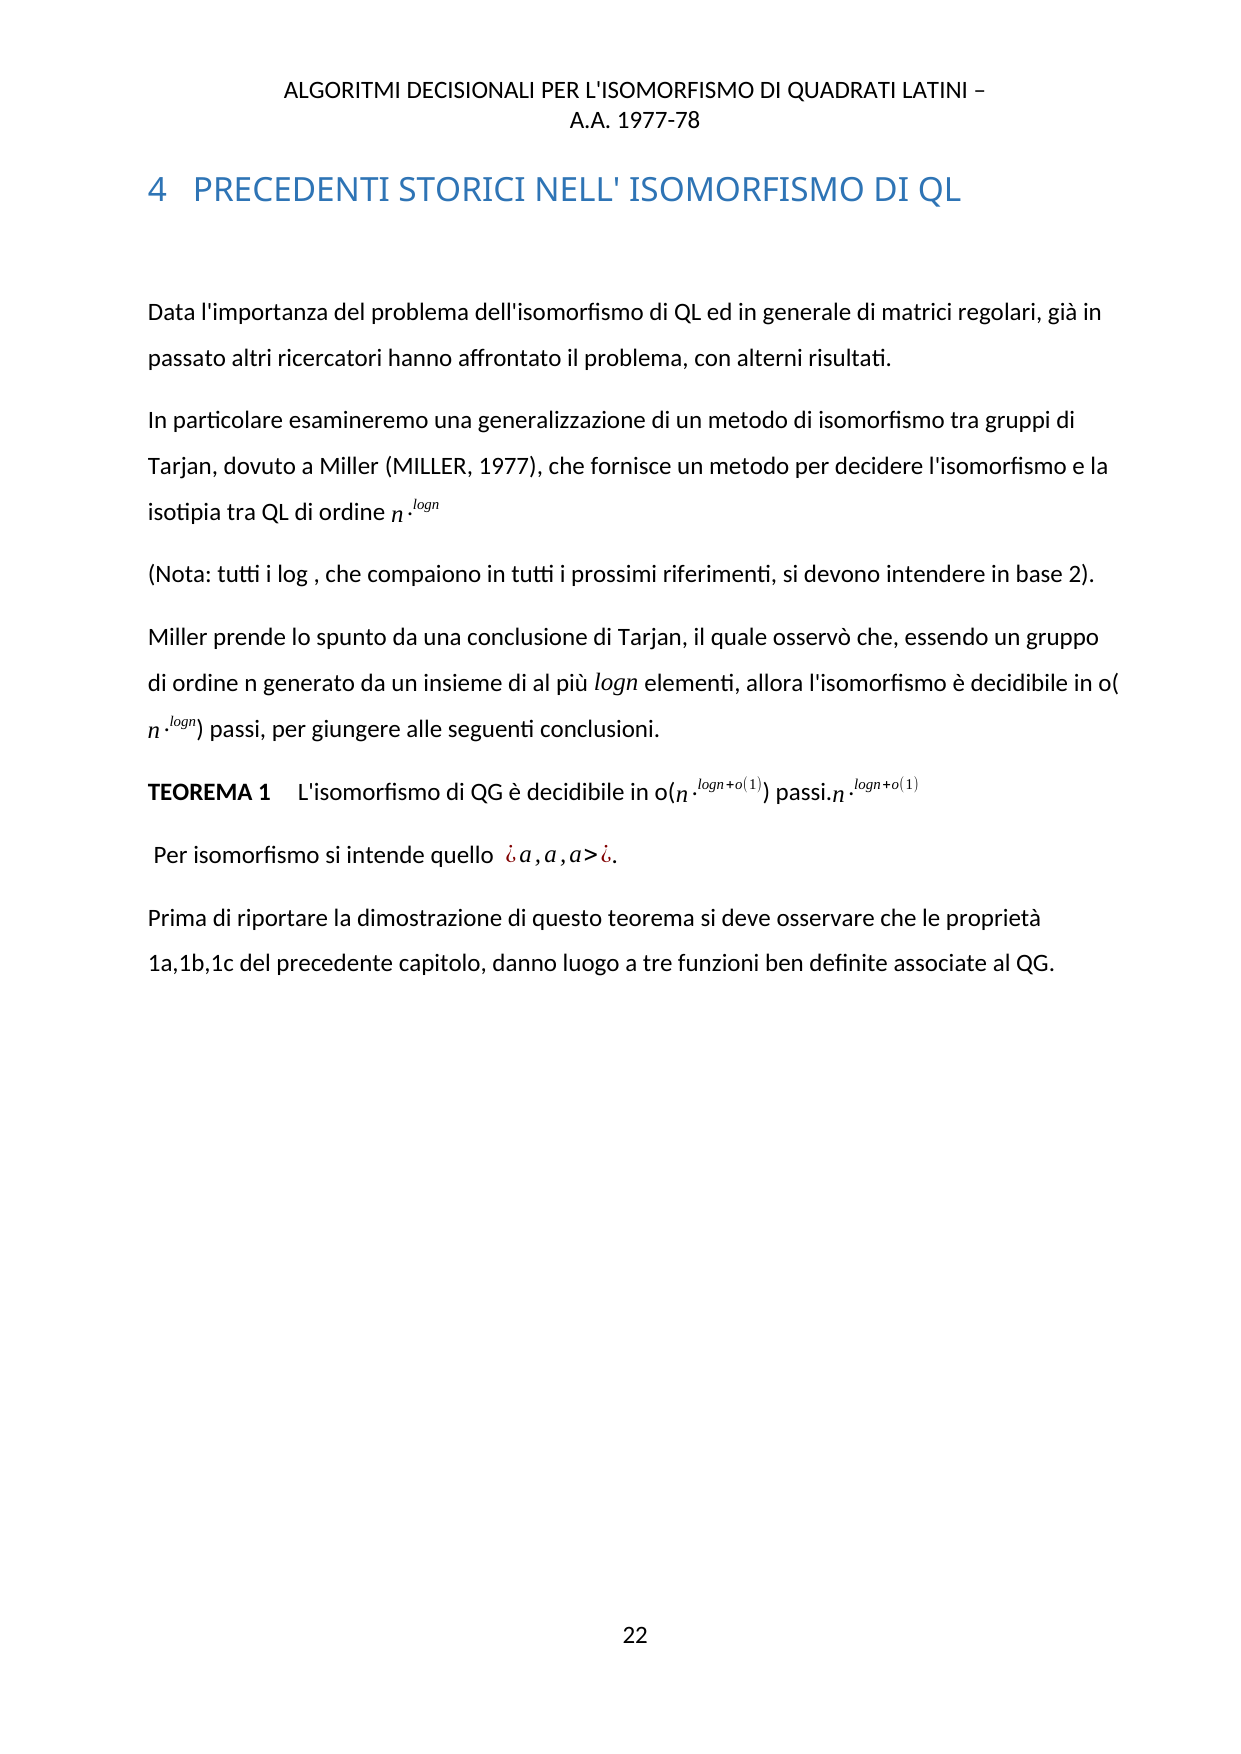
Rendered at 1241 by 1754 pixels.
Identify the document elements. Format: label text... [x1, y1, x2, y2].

text Per isomorfismo si intende quello . [148, 839, 1122, 870]
text Data l'importanza del problema dell'isomorfismo di QL ed in generale di matrici regolari, già in passato altri ricercatori hanno affrontato il problema, con alterni risultati. [148, 296, 1122, 372]
text In particolare esamineremo una generalizzazione di un metodo di isomorfismo tra gruppi di Tarjan, dovuto a Miller [ CITATION MIL77 \l 1040 ], che fornisce un metodo per decidere l'isomorfismo e la isotipia tra QL di ordine [148, 404, 1122, 527]
subtitle PRECEDENTI STORICI NELL' ISOMORFISMO DI QL [148, 165, 1122, 211]
text Miller prende lo spunto da una conclusione di Tarjan, il quale osservò che, essendo un gruppo di ordine n generato da un insieme di al più elementi, allora l'isomorfismo è decidibile in o( ) passi, per giungere alle seguenti conclusioni. [148, 621, 1122, 743]
text (Nota: tutti i log , che compaiono in tutti i prossimi riferimenti, si devono intendere in base 2). [148, 558, 1122, 589]
text Prima di riportare la dimostrazione di questo teorema si deve osservare che le proprietà 1a,1b,1c del precedente capitolo, danno luogo a tre funzioni ben definite associate al QG. [148, 902, 1122, 978]
text TEOREMA 1 L'isomorfismo di QG è decidibile in o() passi. [148, 775, 1122, 807]
